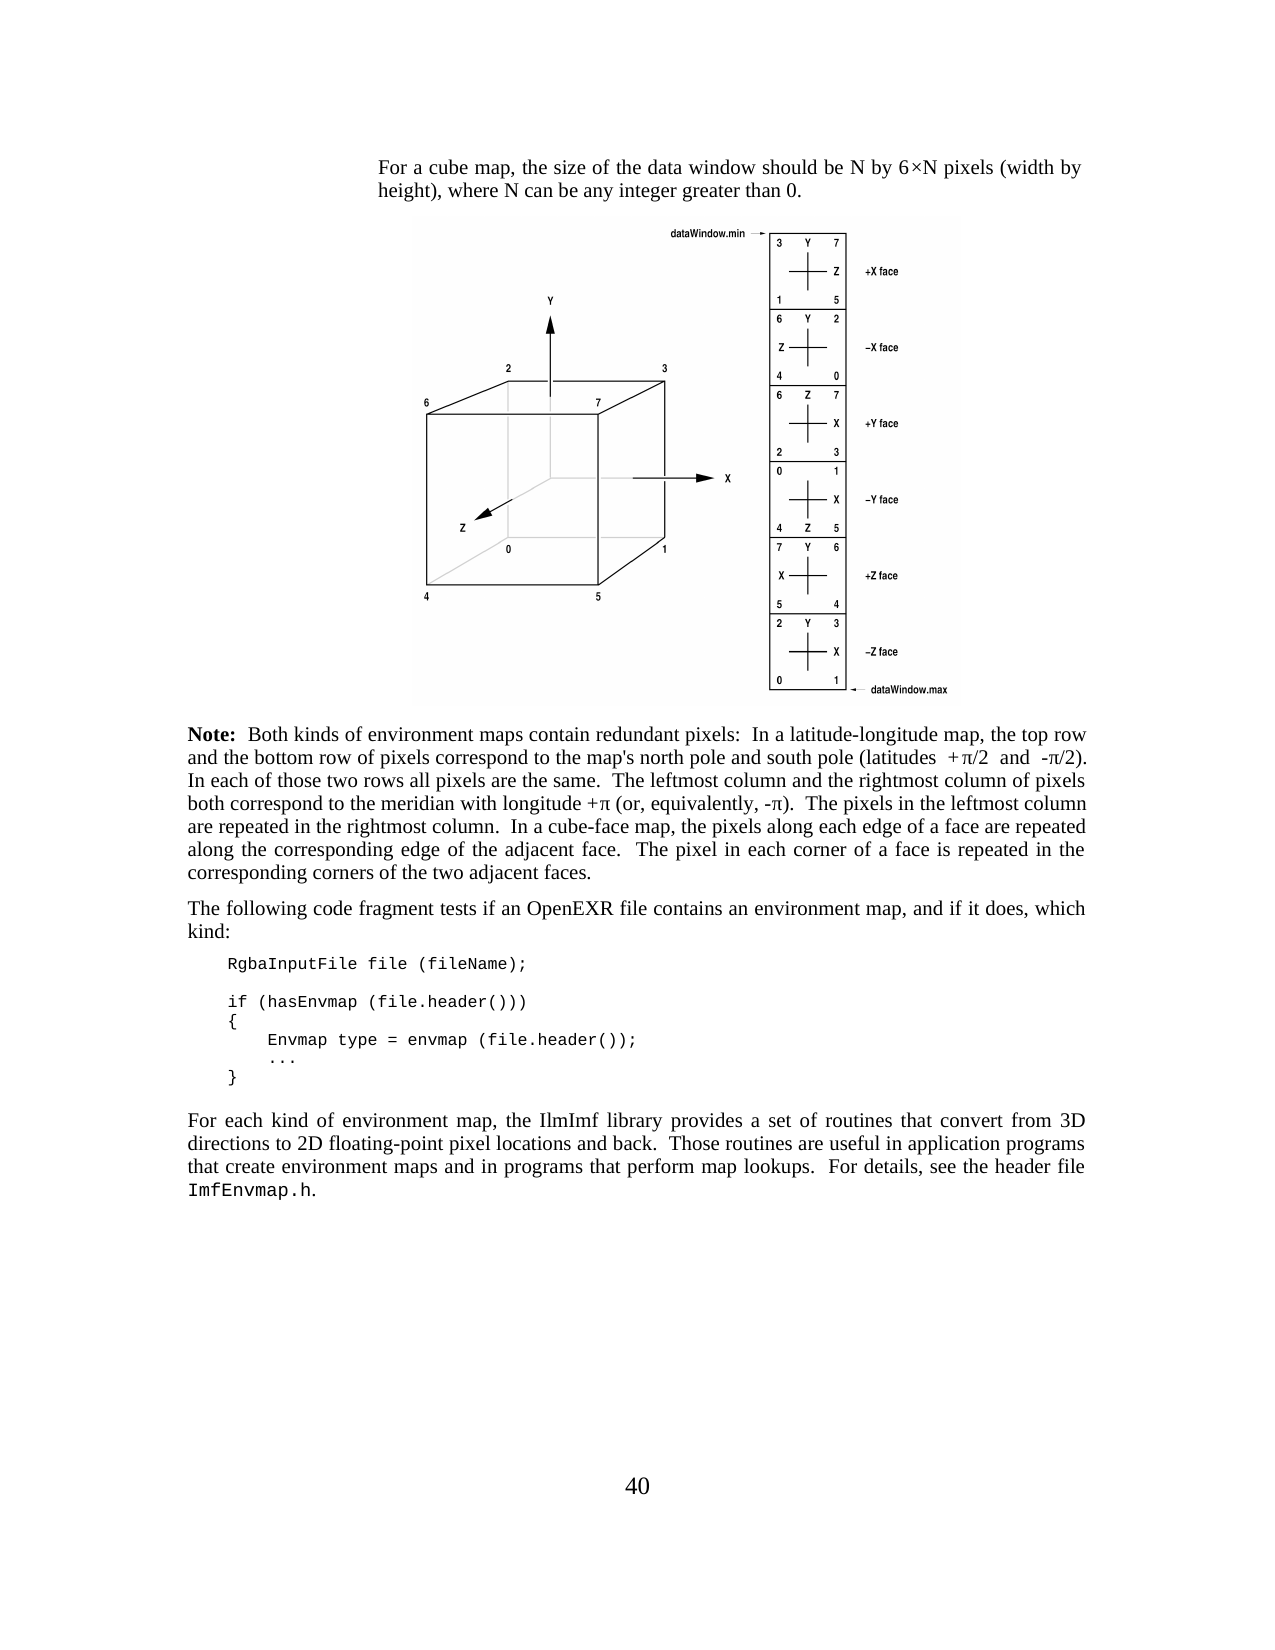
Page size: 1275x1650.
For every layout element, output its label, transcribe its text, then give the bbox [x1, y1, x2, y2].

text RgbaInputFile file (fileName); [187, 955, 1087, 974]
text { [187, 1012, 1087, 1031]
text Note: Both kinds of environment maps contain redundant pixels: In a latitude-longitude map, the top row and the bottom row of pixels correspond to the map's north pole and south pole (latitudes +π/2 and -π/2). In each of those two rows all pixels are the same. The leftmost column and the rightmost column of pixels both correspond to the meridian with longitude +π (or, equivalently, -π). The pixels in the leftmost column are repeated in the rightmost column. In a cube-face map, the pixels along each edge of a face are repeated along the corresponding edge of the adjacent face. The pixel in each corner of a face is repeated in the corresponding corners of the two adjacent faces. [187, 723, 1087, 884]
text Envmap type = envmap (file.header()); [187, 1031, 1087, 1050]
picture [411, 216, 961, 706]
text ... [187, 1050, 1087, 1069]
table_cell For a cube map, the size of the data window should be N by 6×N pixels (width by height), where N can be any integer greater than 0. [372, 150, 1087, 711]
text if (hasEnvmap (file.header())) [187, 993, 1087, 1012]
table_cell [188, 150, 372, 711]
text For each kind of environment map, the IlmImf library provides a set of routines that convert from 3D directions to 2D floating-point pixel locations and back. Those routines are useful in application programs that create environment maps and in programs that perform map lookups. For details, see the header file ImfEnvmap.h. [187, 1109, 1087, 1202]
text The following code fragment tests if an OpenEXR file contains an environment map, and if it does, which kind: [187, 897, 1087, 943]
text } [187, 1069, 1087, 1088]
